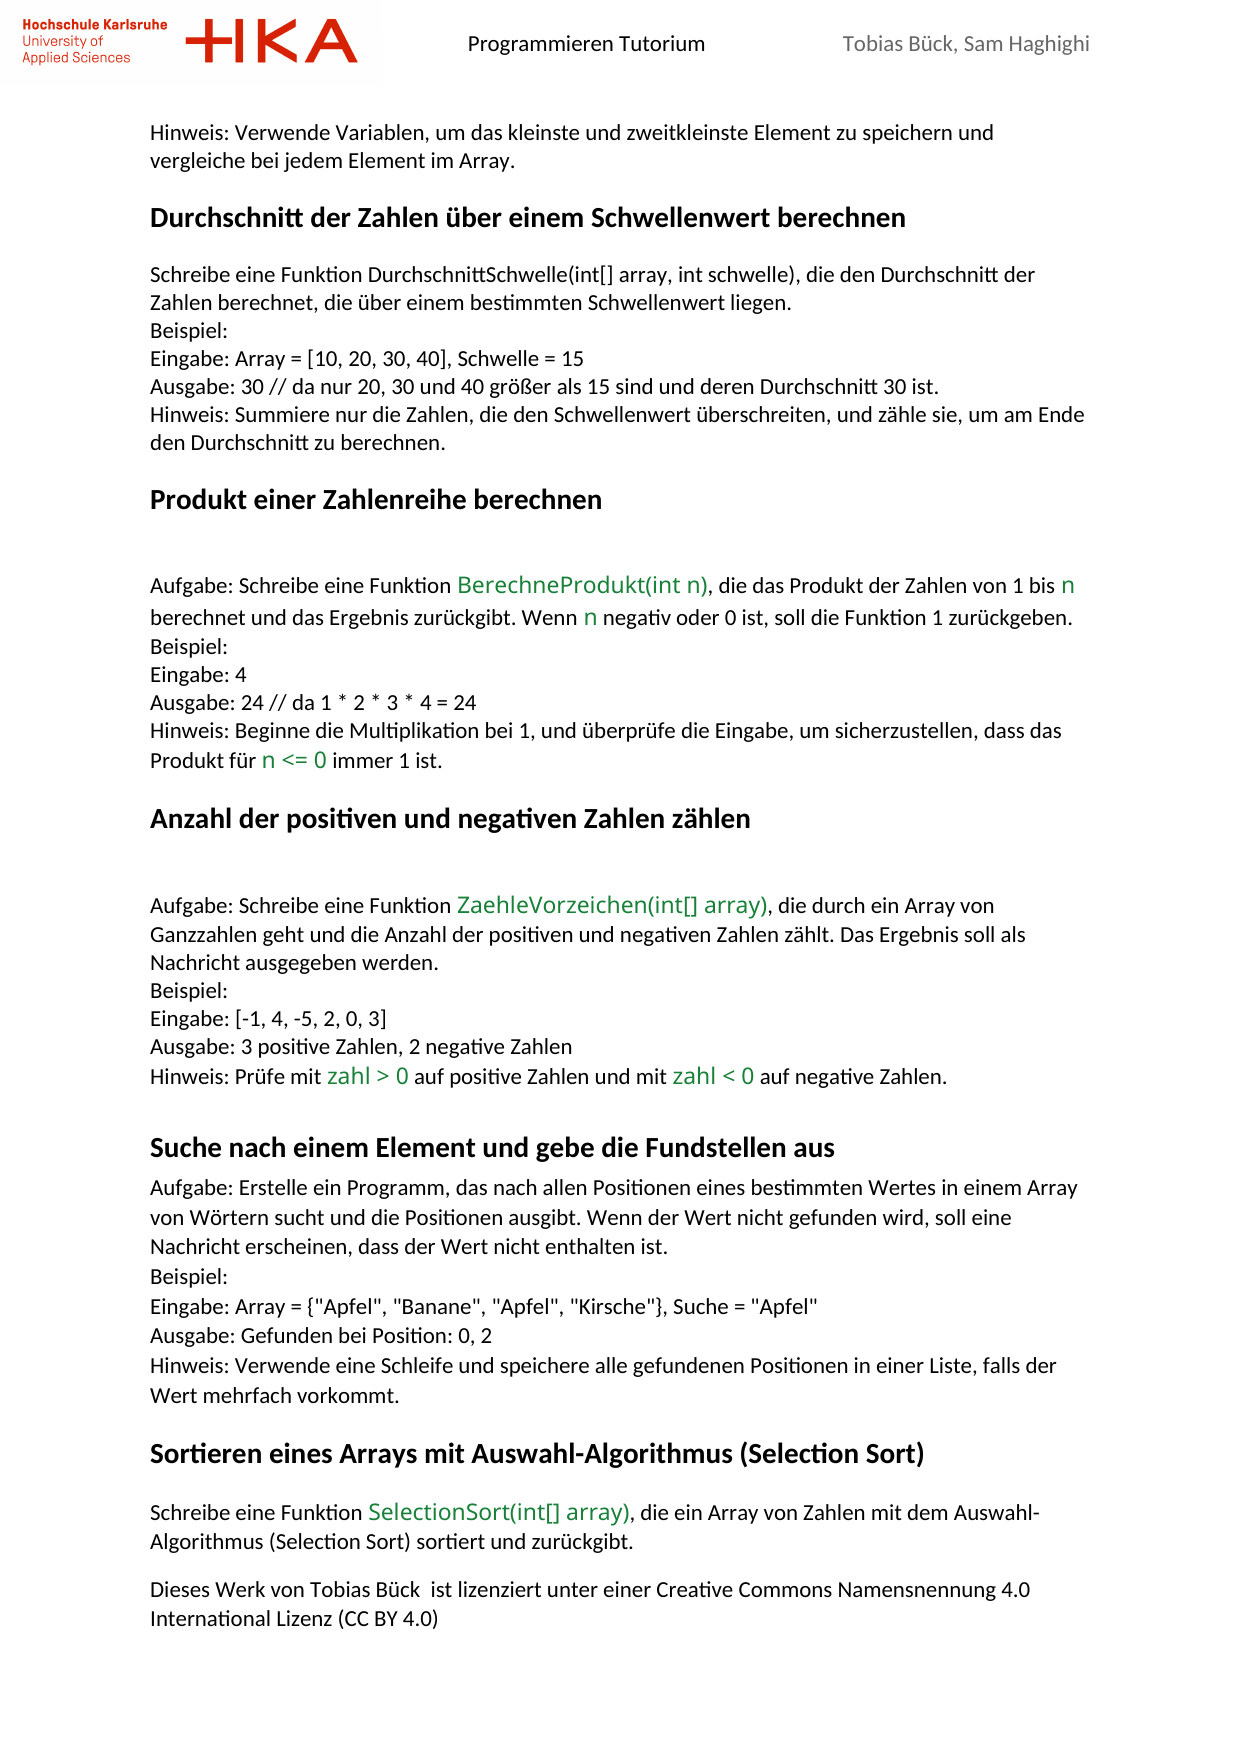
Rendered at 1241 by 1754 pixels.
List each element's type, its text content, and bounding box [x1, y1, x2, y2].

subtitle Sortieren eines Arrays mit Auswahl-Algorithmus (Selection Sort) [150, 1436, 1090, 1471]
text Hinweis: Verwende Variablen, um das kleinste und zweitkleinste Element zu speichern und vergleiche bei jedem Element im Array. [150, 118, 1090, 174]
text Schreibe eine Funktion DurchschnittSchwelle(int[] array, int schwelle), die den Durchschnitt der Zahlen berechnet, die über einem bestimmten Schwellenwert liegen. Beispiel: Eingabe: Array = [10, 20, 30, 40], Schwelle = 15 Ausgabe: 30 // da nur 20, 30 und 40 größer als 15 sind und deren Durchschnitt 30 ist. Hinweis: Summiere nur die Zahlen, die den Schwellenwert überschreiten, und zähle sie, um am Ende den Durchschnitt zu berechnen. [150, 260, 1090, 456]
text Aufgabe: Erstelle ein Programm, das nach allen Positionen eines bestimmten Wertes in einem Array von Wörtern sucht und die Positionen ausgibt. Wenn der Wert nicht gefunden wird, soll eine Nachricht erscheinen, dass der Wert nicht enthalten ist. Beispiel: Eingabe: Array = {"Apfel", "Banane", "Apfel", "Kirsche"}, Suche = "Apfel" Ausgabe: Gefunden bei Position: 0, 2 Hinweis: Verwende eine Schleife und speichere alle gefundenen Positionen in einer Liste, falls der Wert mehrfach vorkommt. [150, 1173, 1090, 1409]
text Aufgabe: Schreibe eine Funktion BerechneProdukt(int n), die das Produkt der Zahlen von 1 bis n berechnet und das Ergebnis zurückgibt. Wenn n negativ oder 0 ist, soll die Funktion 1 zurückgeben. Beispiel: Eingabe: 4 Ausgabe: 24 // da 1 * 2 * 3 * 4 = 24 Hinweis: Beginne die Multiplikation bei 1, und überprüfe die Eingabe, um sicherzustellen, dass das Produkt für n <= 0 immer 1 ist. [150, 541, 1090, 775]
subtitle Durchschnitt der Zahlen über einem Schwellenwert berechnen [150, 199, 1090, 235]
subtitle Anzahl der positiven und negativen Zahlen zählen [150, 800, 1090, 836]
text Schreibe eine Funktion SelectionSort(int[] array), die ein Array von Zahlen mit dem Auswahl-Algorithmus (Selection Sort) sortiert und zurückgibt. [150, 1496, 1090, 1555]
picture [0, 0, 383, 86]
subtitle Produkt einer Zahlenreihe berechnen [150, 481, 1090, 516]
subtitle Suche nach einem Element und gebe die Fundstellen aus [150, 1129, 1090, 1165]
text Aufgabe: Schreibe eine Funktion ZaehleVorzeichen(int[] array), die durch ein Array von Ganzzahlen geht und die Anzahl der positiven und negativen Zahlen zählt. Das Ergebnis soll als Nachricht ausgegeben werden. Beispiel: Eingabe: [-1, 4, -5, 2, 0, 3] Ausgabe: 3 positive Zahlen, 2 negative Zahlen Hinweis: Prüfe mit zahl > 0 auf positive Zahlen und mit zahl < 0 auf negative Zahlen. [150, 861, 1090, 1092]
